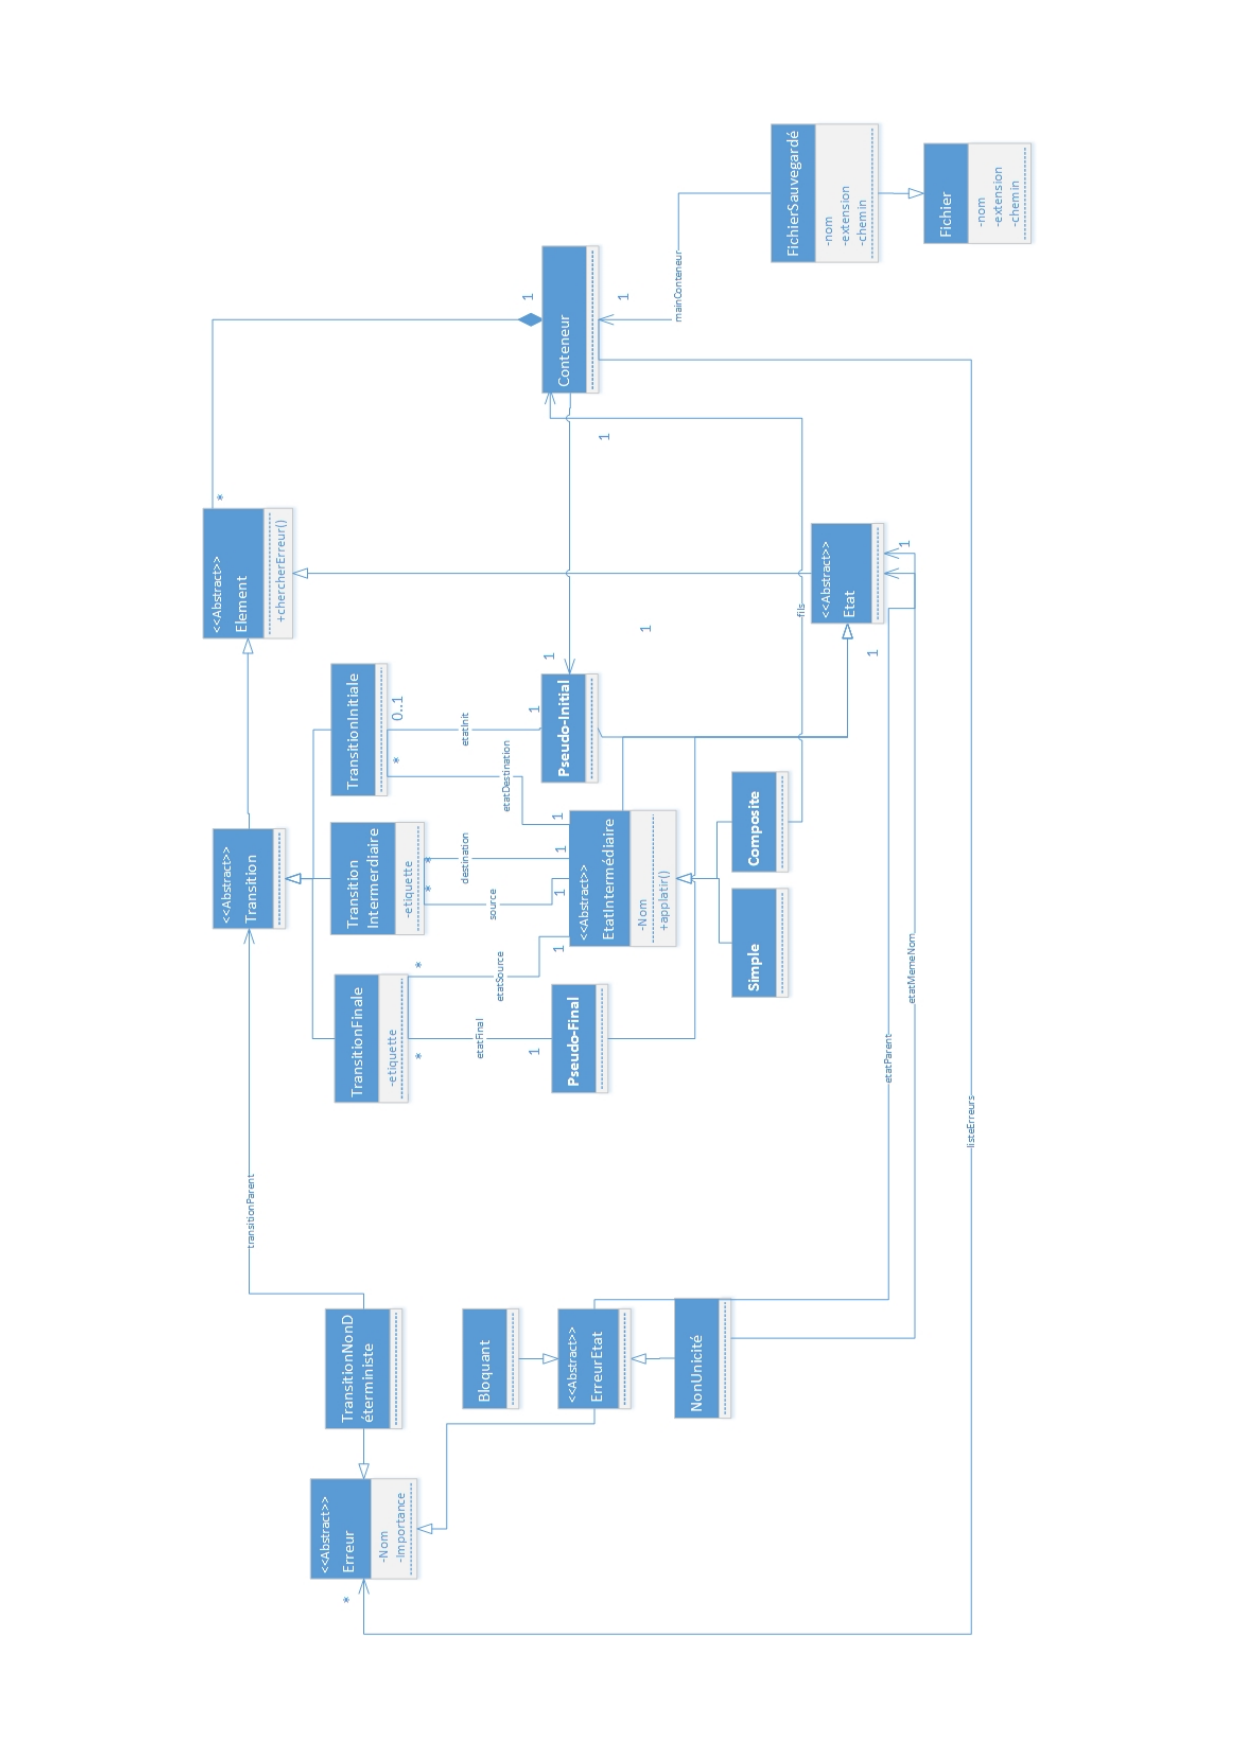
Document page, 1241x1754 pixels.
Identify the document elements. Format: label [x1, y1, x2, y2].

picture [202, 118, 1039, 1636]
